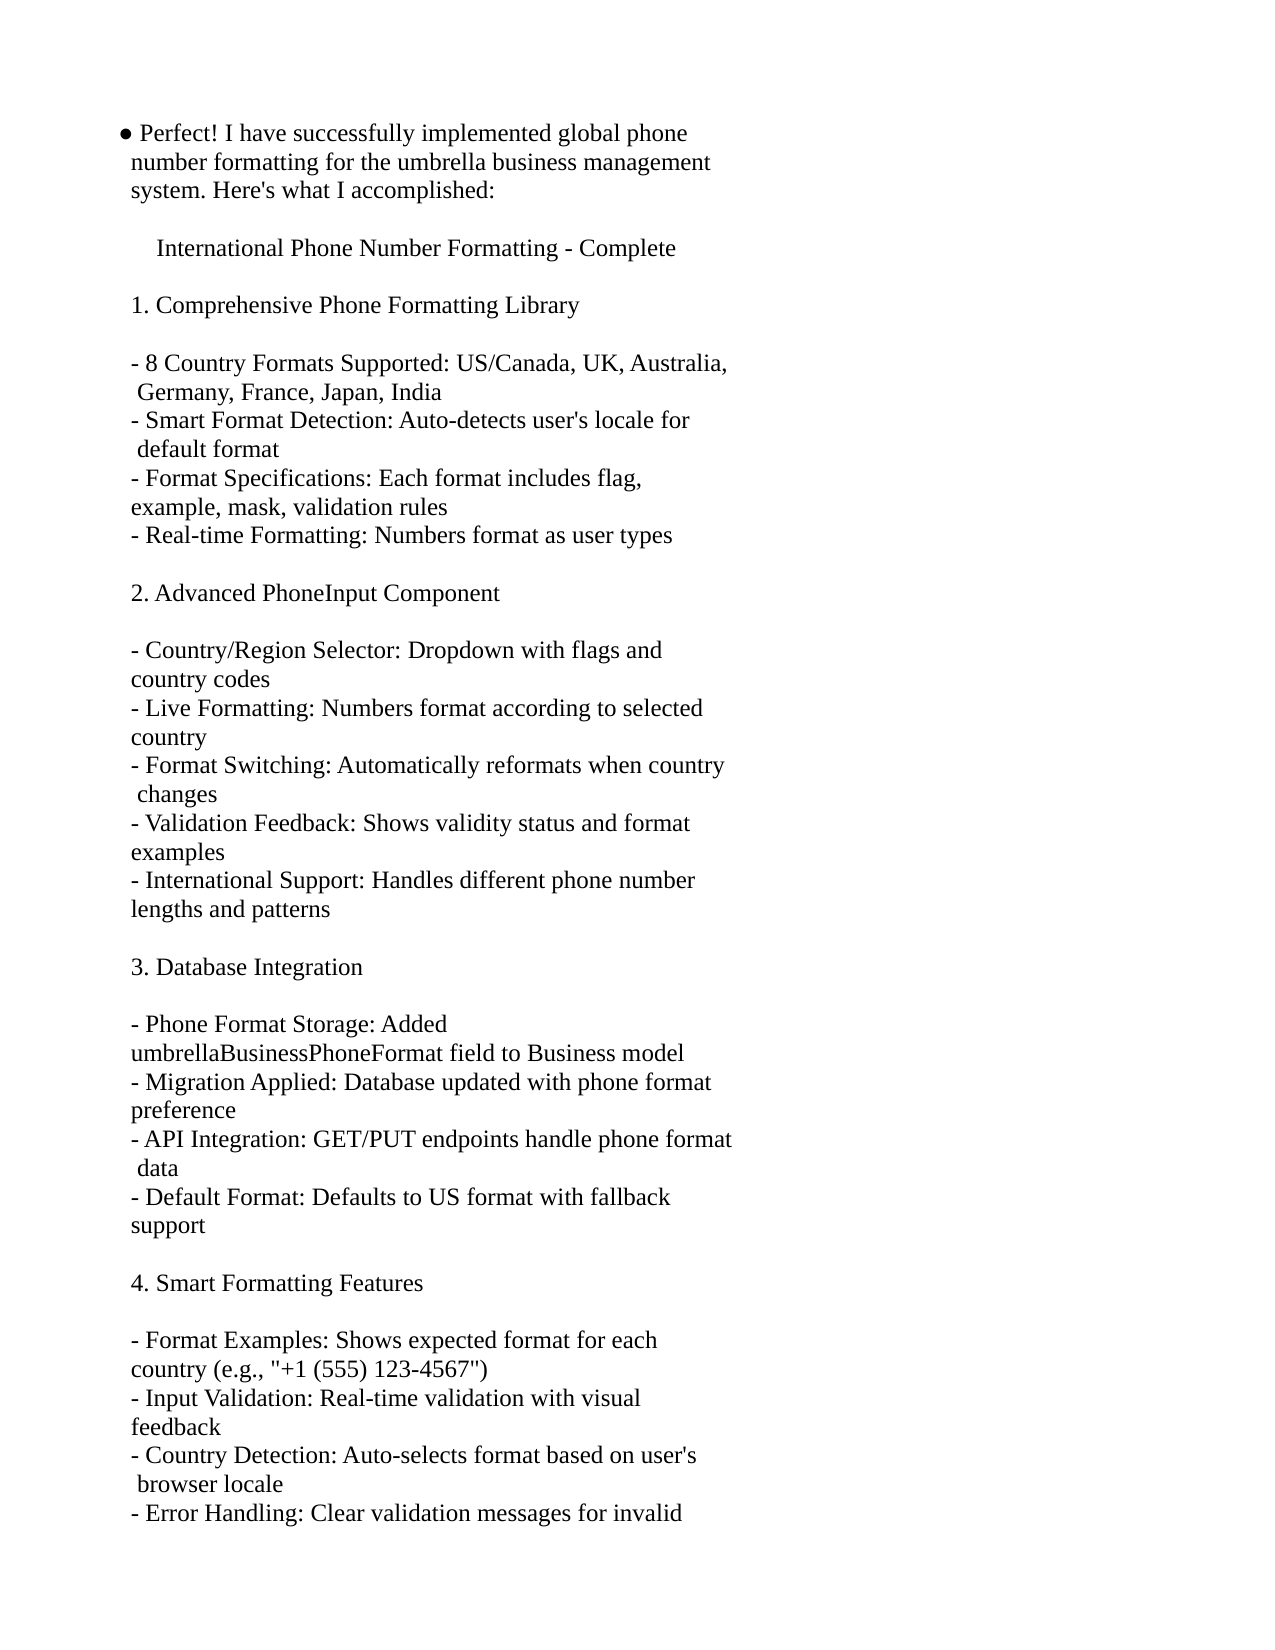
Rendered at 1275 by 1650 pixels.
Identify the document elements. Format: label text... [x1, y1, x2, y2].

text - Real-time Formatting: Numbers format as user types [118, 521, 1157, 549]
text - Format Switching: Automatically reformats when country [118, 751, 1157, 779]
text number formatting for the umbrella business management [118, 147, 1157, 176]
text changes [118, 779, 1157, 808]
text umbrellaBusinessPhoneFormat field to Business model [118, 1038, 1157, 1067]
text examples [118, 837, 1157, 866]
text - Format Specifications: Each format includes flag, [118, 463, 1157, 492]
text - Validation Feedback: Shows validity status and format [118, 808, 1157, 837]
text - Country/Region Selector: Dropdown with flags and [118, 636, 1157, 664]
text ● Perfect! I have successfully implemented global phone [118, 118, 1157, 147]
text country (e.g., "+1 (555) 123-4567") [118, 1354, 1157, 1383]
text default format [118, 434, 1157, 463]
text - 8 Country Formats Supported: US/Canada, UK, Australia, [118, 348, 1157, 377]
text preference [118, 1096, 1157, 1124]
text - International Support: Handles different phone number [118, 866, 1157, 894]
text - Phone Format Storage: Added [118, 1009, 1157, 1038]
text - Error Handling: Clear validation messages for invalid [118, 1498, 1157, 1527]
text - Country Detection: Auto-selects format based on user's [118, 1441, 1157, 1469]
text - Format Examples: Shows expected format for each [118, 1326, 1157, 1354]
text 📞 International Phone Number Formatting - Complete ✅ [118, 233, 1157, 262]
text support [118, 1211, 1157, 1239]
text browser locale [118, 1469, 1157, 1498]
text 3. Database Integration ✅ [118, 952, 1157, 981]
text data [118, 1153, 1157, 1182]
text 2. Advanced PhoneInput Component ✅ [118, 578, 1157, 607]
text - API Integration: GET/PUT endpoints handle phone format [118, 1124, 1157, 1153]
text lengths and patterns [118, 894, 1157, 923]
text - Default Format: Defaults to US format with fallback [118, 1182, 1157, 1211]
text 4. Smart Formatting Features ✅ [118, 1268, 1157, 1297]
text - Smart Format Detection: Auto-detects user's locale for [118, 406, 1157, 434]
text country codes [118, 664, 1157, 693]
text - Migration Applied: Database updated with phone format [118, 1067, 1157, 1096]
text feedback [118, 1412, 1157, 1441]
text system. Here's what I accomplished: [118, 176, 1157, 204]
text Germany, France, Japan, India [118, 377, 1157, 406]
text - Live Formatting: Numbers format according to selected [118, 693, 1157, 722]
text country [118, 722, 1157, 751]
text 1. Comprehensive Phone Formatting Library ✅ [118, 291, 1157, 319]
text - Input Validation: Real-time validation with visual [118, 1383, 1157, 1412]
text example, mask, validation rules [118, 492, 1157, 521]
